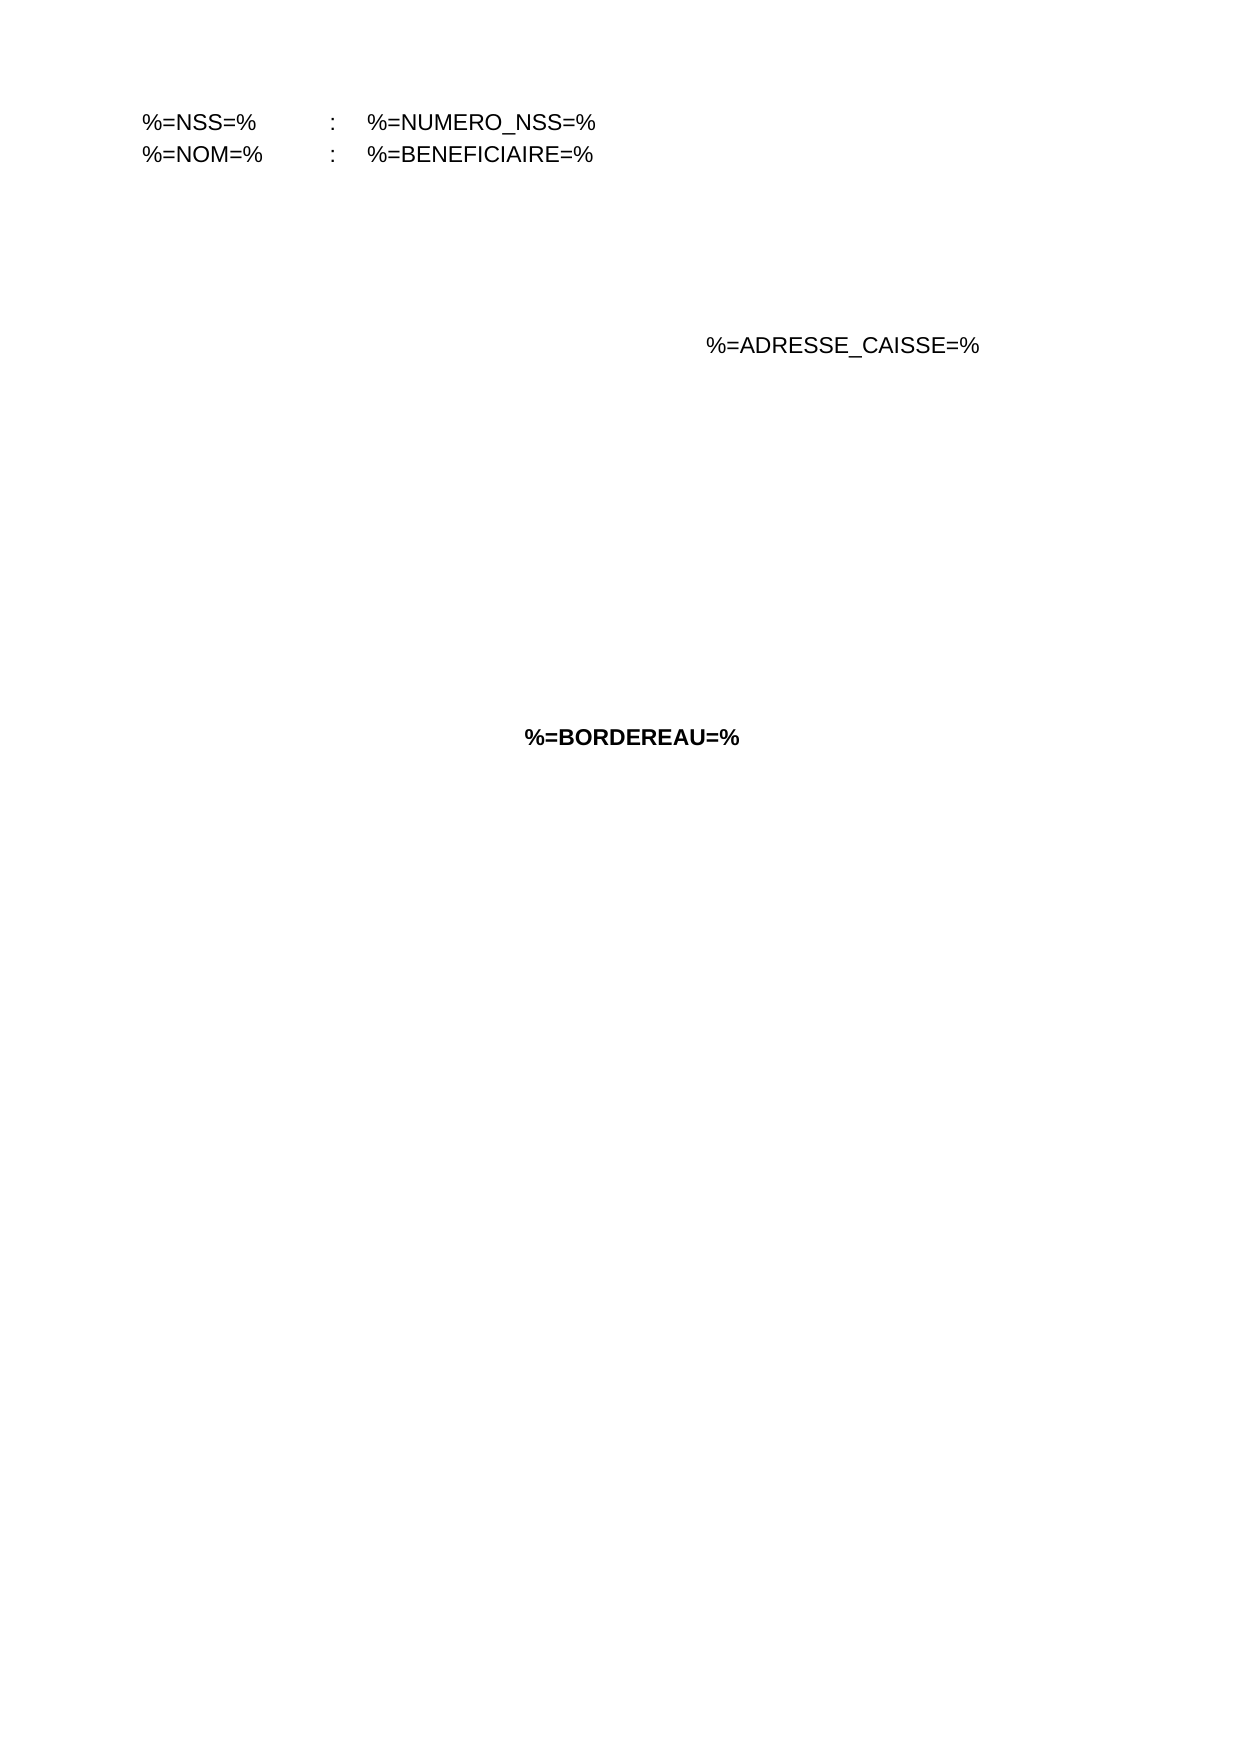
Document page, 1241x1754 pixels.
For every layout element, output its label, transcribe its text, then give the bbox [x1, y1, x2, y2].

text %=BORDEREAU=% [142, 724, 1122, 750]
table_header %=ADRESSE_CAISSE=% [700, 326, 1109, 487]
text %=NOM=% : %=BENEFICIAIRE=% [142, 141, 1122, 168]
text %=NSS=% : %=NUMERO_NSS=% [142, 109, 1122, 135]
